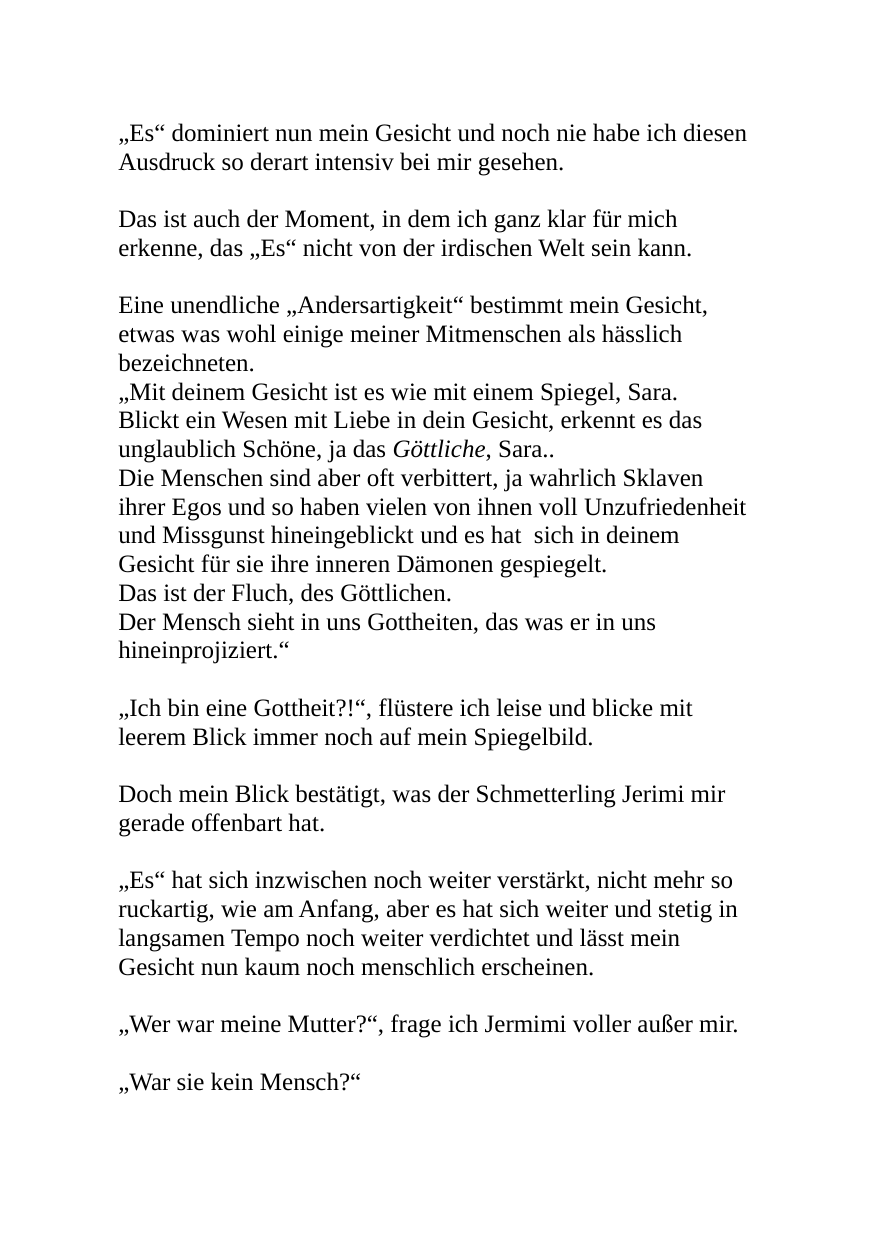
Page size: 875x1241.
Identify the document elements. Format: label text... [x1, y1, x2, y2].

text Das ist der Fluch, des Göttlichen. [118, 578, 756, 607]
text „Mit deinem Gesicht ist es wie mit einem Spiegel, Sara. [118, 377, 756, 406]
text „Es“ dominiert nun mein Gesicht und noch nie habe ich diesen Ausdruck so derart intensiv bei mir gesehen. [118, 118, 756, 176]
text Das ist auch der Moment, in dem ich ganz klar für mich erkenne, das „Es“ nicht von der irdischen Welt sein kann. [118, 204, 756, 262]
text Die Menschen sind aber oft verbittert, ja wahrlich Sklaven ihrer Egos und so haben vielen von ihnen voll Unzufriedenheit und Missgunst hineingeblickt und es hat sich in deinem Gesicht für sie ihre inneren Dämonen gespiegelt. [118, 463, 756, 578]
text Eine unendliche „Andersartigkeit“ bestimmt mein Gesicht, etwas was wohl einige meiner Mitmenschen als hässlich bezeichneten. [118, 291, 756, 377]
text Der Mensch sieht in uns Gottheiten, das was er in uns hineinprojiziert.“ [118, 607, 756, 664]
text „Ich bin eine Gottheit?!“, flüstere ich leise und blicke mit leerem Blick immer noch auf mein Spiegelbild. [118, 693, 756, 751]
text „War sie kein Mensch?“ [118, 1067, 756, 1096]
text „Es“ hat sich inzwischen noch weiter verstärkt, nicht mehr so ruckartig, wie am Anfang, aber es hat sich weiter und stetig in langsamen Tempo noch weiter verdichtet und lässt mein Gesicht nun kaum noch menschlich erscheinen. [118, 866, 756, 981]
text Blickt ein Wesen mit Liebe in dein Gesicht, erkennt es das unglaublich Schöne, ja das Göttliche, Sara.. [118, 406, 756, 463]
text „Wer war meine Mutter?“, frage ich Jermimi voller außer mir. [118, 1009, 756, 1038]
text Doch mein Blick bestätigt, was der Schmetterling Jerimi mir gerade offenbart hat. [118, 779, 756, 837]
